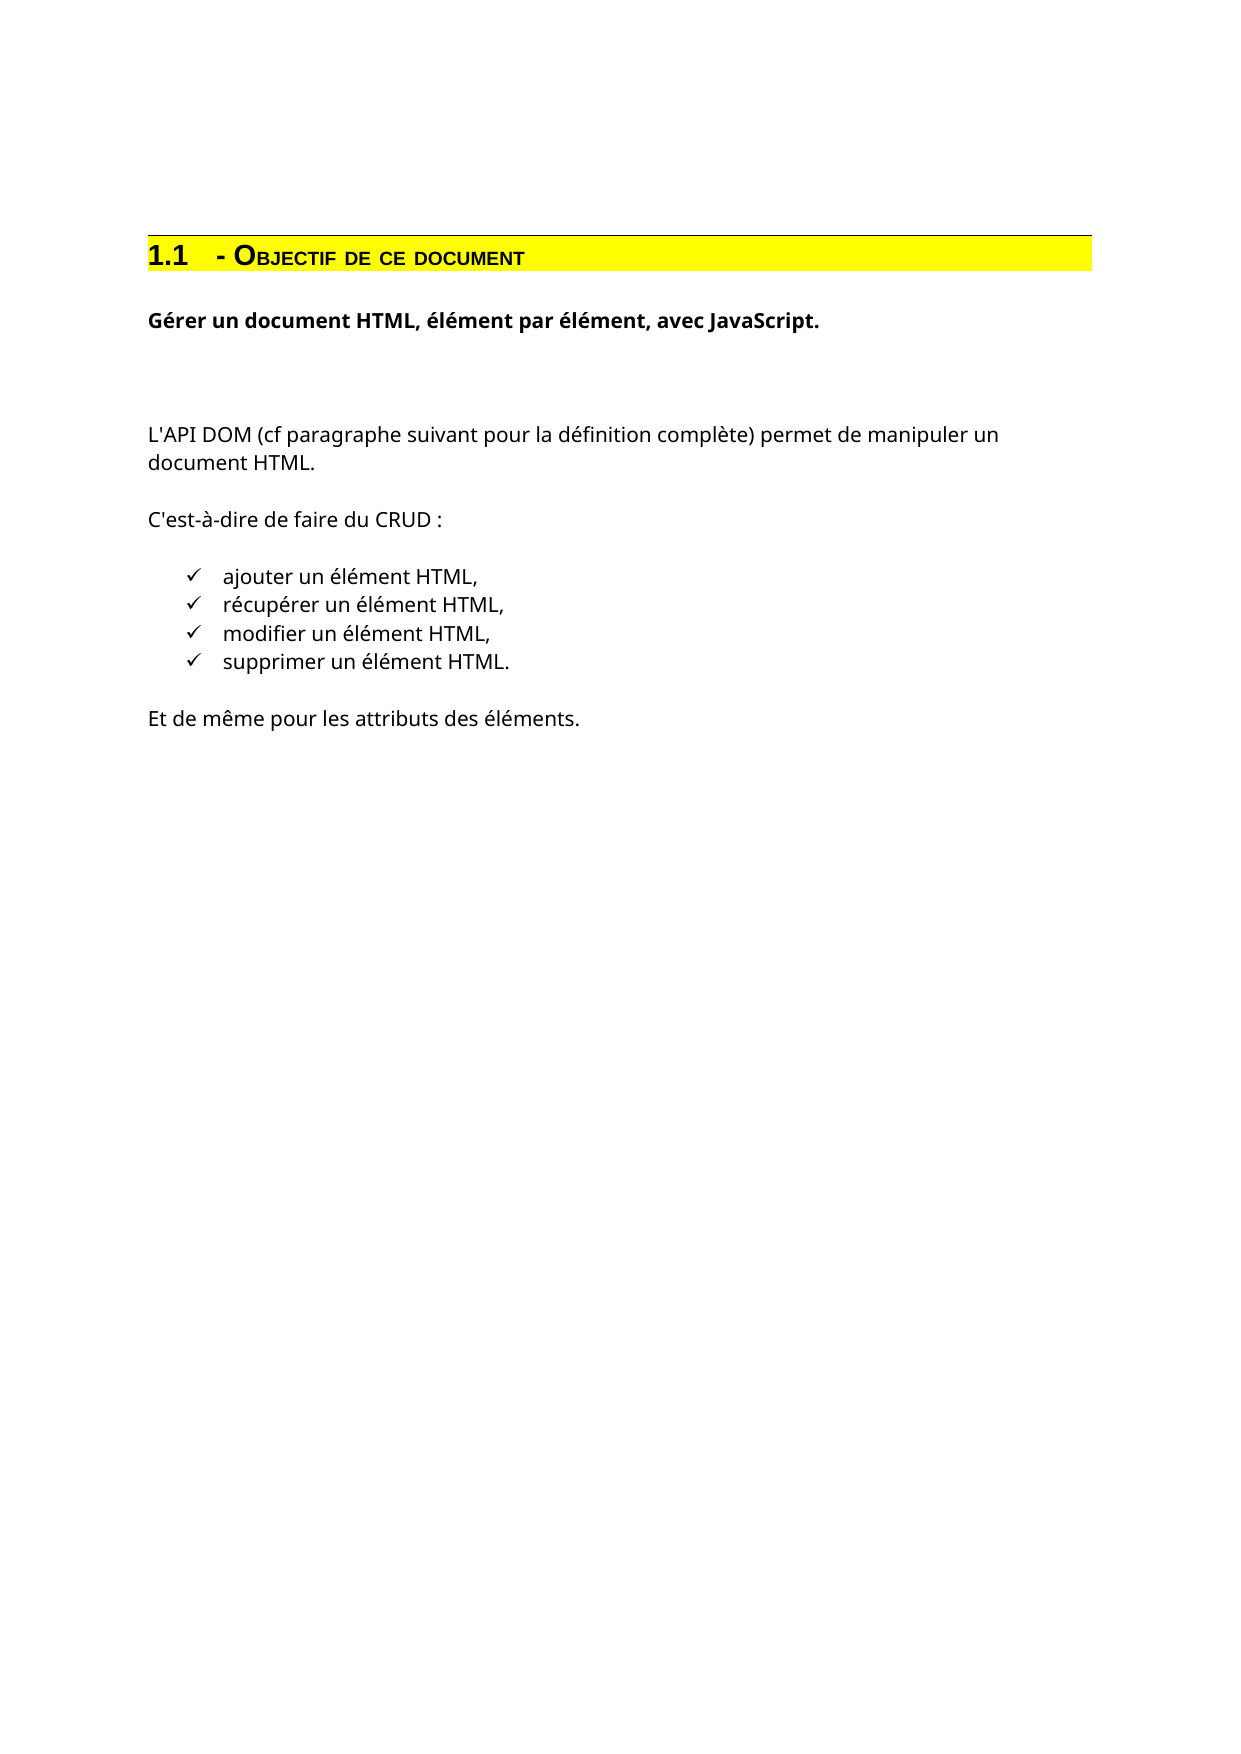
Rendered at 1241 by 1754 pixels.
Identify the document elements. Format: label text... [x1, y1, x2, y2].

subtitle - Objectif de ce document [148, 236, 1092, 271]
text L'API DOM (cf paragraphe suivant pour la définition complète) permet de manipuler un document HTML. [148, 420, 1092, 477]
text Et de même pour les attributs des éléments. [148, 704, 1092, 733]
text C'est-à-dire de faire du CRUD : [148, 505, 1092, 533]
list récupérer un élément HTML, [185, 590, 1092, 619]
list modifier un élément HTML, [185, 619, 1092, 647]
text Gérer un document HTML, élément par élément, avec JavaScript. [148, 306, 1092, 334]
list supprimer un élément HTML. [185, 647, 1092, 676]
list ajouter un élément HTML, [185, 562, 1092, 590]
